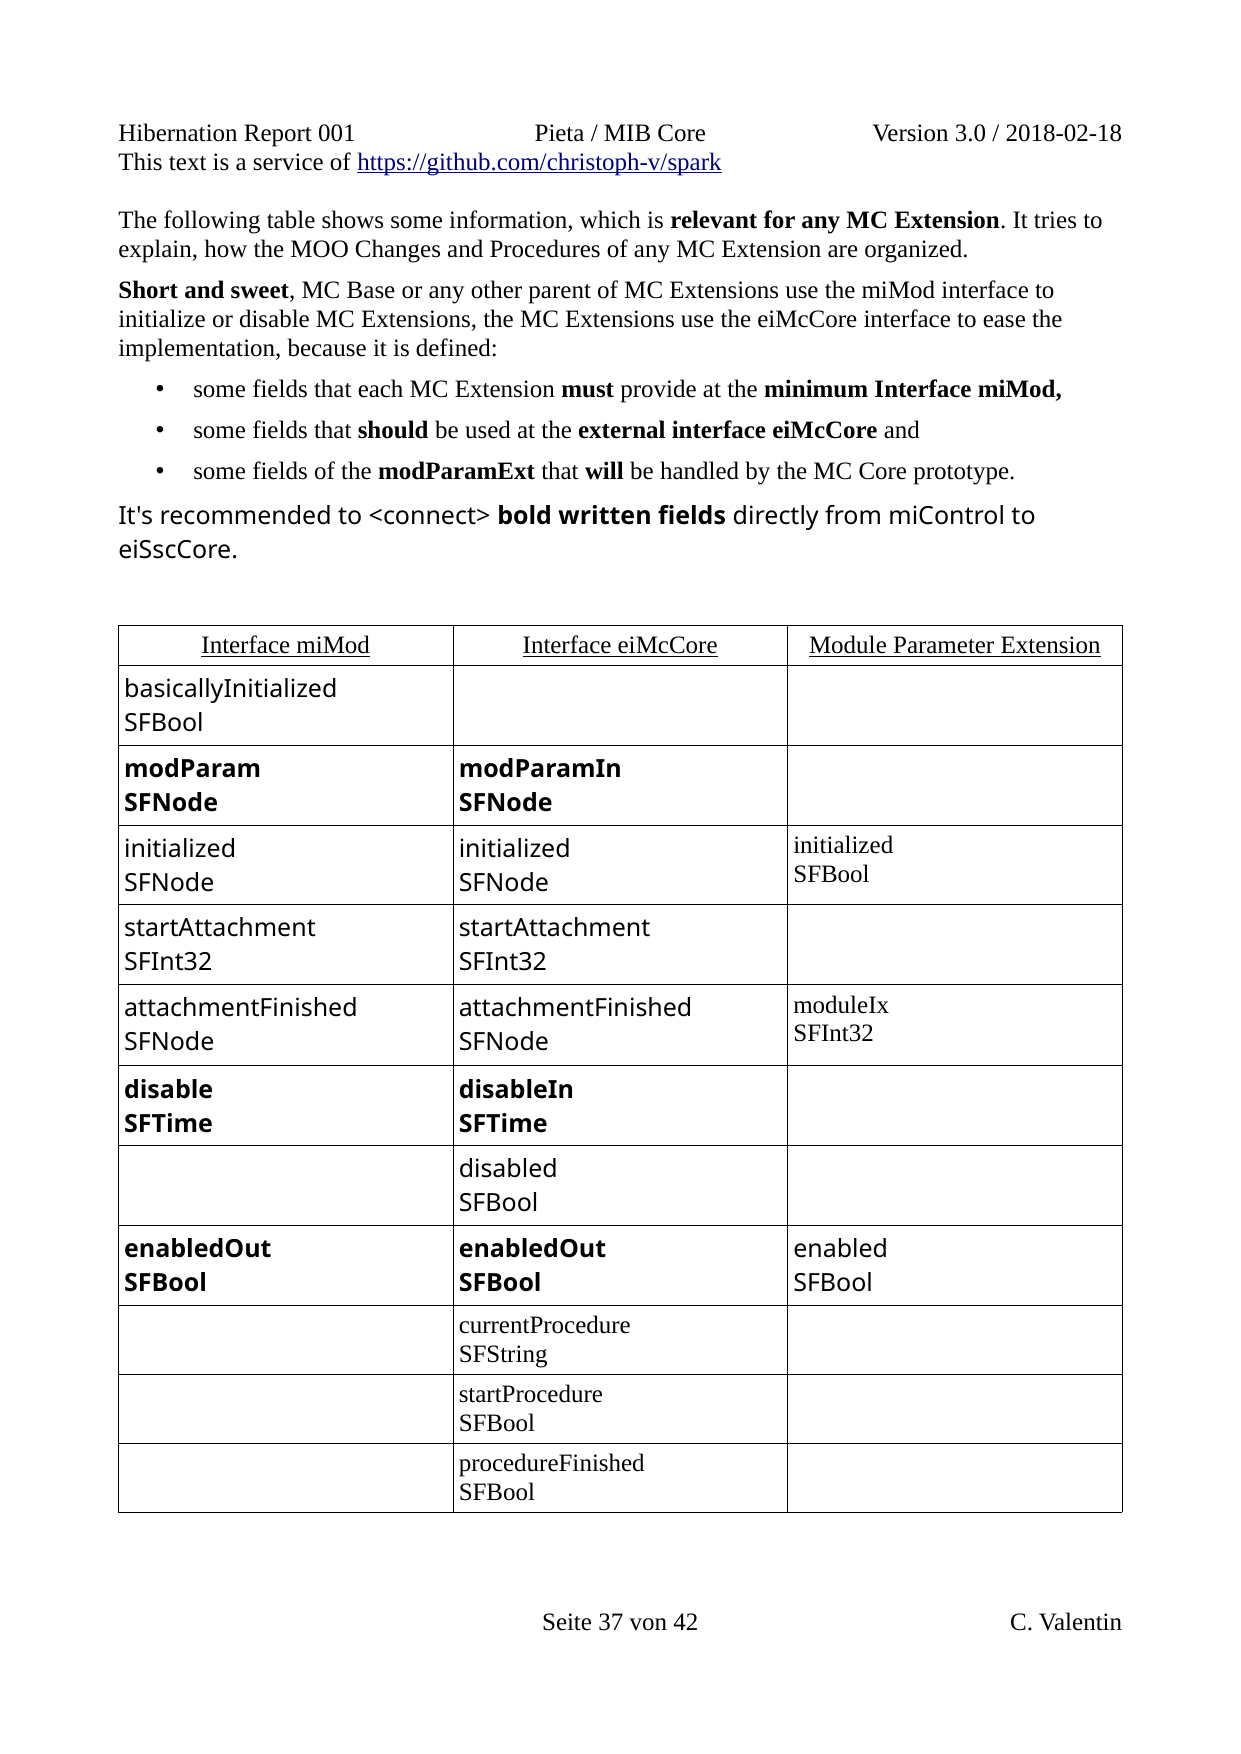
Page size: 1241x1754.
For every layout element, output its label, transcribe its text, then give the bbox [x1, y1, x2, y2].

table_cell [788, 1066, 1122, 1145]
table_cell startProcedure SFBool [454, 1375, 787, 1443]
table_cell [119, 1146, 453, 1225]
table_cell [119, 1375, 453, 1443]
list some fields of the modParamExt that will be handled by the MC Core prototype. [156, 456, 1122, 485]
text Short and sweet, MC Base or any other parent of MC Extensions use the miMod interface to initialize or disable MC Extensions, the MC Extensions use the eiMcCore interface to ease the implementation, because it is defined: [118, 275, 1122, 361]
table_cell [119, 1306, 453, 1373]
table_header Interface eiMcCore [454, 626, 787, 665]
table_cell initialized SFNode [454, 826, 787, 904]
list some fields that each MC Extension must provide at the minimum Interface miMod, [156, 374, 1122, 403]
table_cell enabled SFBool [788, 1226, 1122, 1304]
table_cell modParam SFNode [119, 746, 453, 824]
table_cell disabled SFBool [454, 1146, 787, 1225]
text The following table shows some information, which is relevant for any MC Extension. It tries to explain, how the MOO Changes and Procedures of any MC Extension are organized. [118, 205, 1122, 263]
table_cell [788, 905, 1122, 984]
table_cell procedureFinished SFBool [454, 1444, 787, 1512]
table_cell disableIn SFTime [454, 1066, 787, 1145]
table_cell disable SFTime [119, 1066, 453, 1145]
table_cell startAttachment SFInt32 [454, 905, 787, 984]
table_header Module Parameter Extension [788, 626, 1122, 665]
table_cell [788, 666, 1122, 745]
table_cell [454, 666, 787, 745]
table_cell modParamIn SFNode [454, 746, 787, 824]
table_cell [788, 746, 1122, 824]
table_cell startAttachment SFInt32 [119, 905, 453, 984]
list some fields that should be used at the external interface eiMcCore and [156, 415, 1122, 444]
table_header Interface miMod [119, 626, 453, 665]
table_cell moduleIx SFInt32 [788, 985, 1122, 1065]
table_cell attachmentFinished SFNode [119, 985, 453, 1065]
table_cell currentProcedure SFString [454, 1306, 787, 1373]
table_cell basicallyInitialized SFBool [119, 666, 453, 745]
table_cell initialized SFBool [788, 826, 1122, 904]
table_cell initialized SFNode [119, 826, 453, 904]
table_cell [788, 1444, 1122, 1512]
table_cell enabledOut SFBool [119, 1226, 453, 1304]
text It's recommended to <connect> bold written fields directly from miControl to eiSscCore. [118, 498, 1122, 566]
table_cell enabledOut SFBool [454, 1226, 787, 1304]
table_cell [119, 1444, 453, 1512]
table_cell [788, 1146, 1122, 1225]
table_cell [788, 1306, 1122, 1373]
table_cell attachmentFinished SFNode [454, 985, 787, 1065]
table_cell [788, 1375, 1122, 1443]
